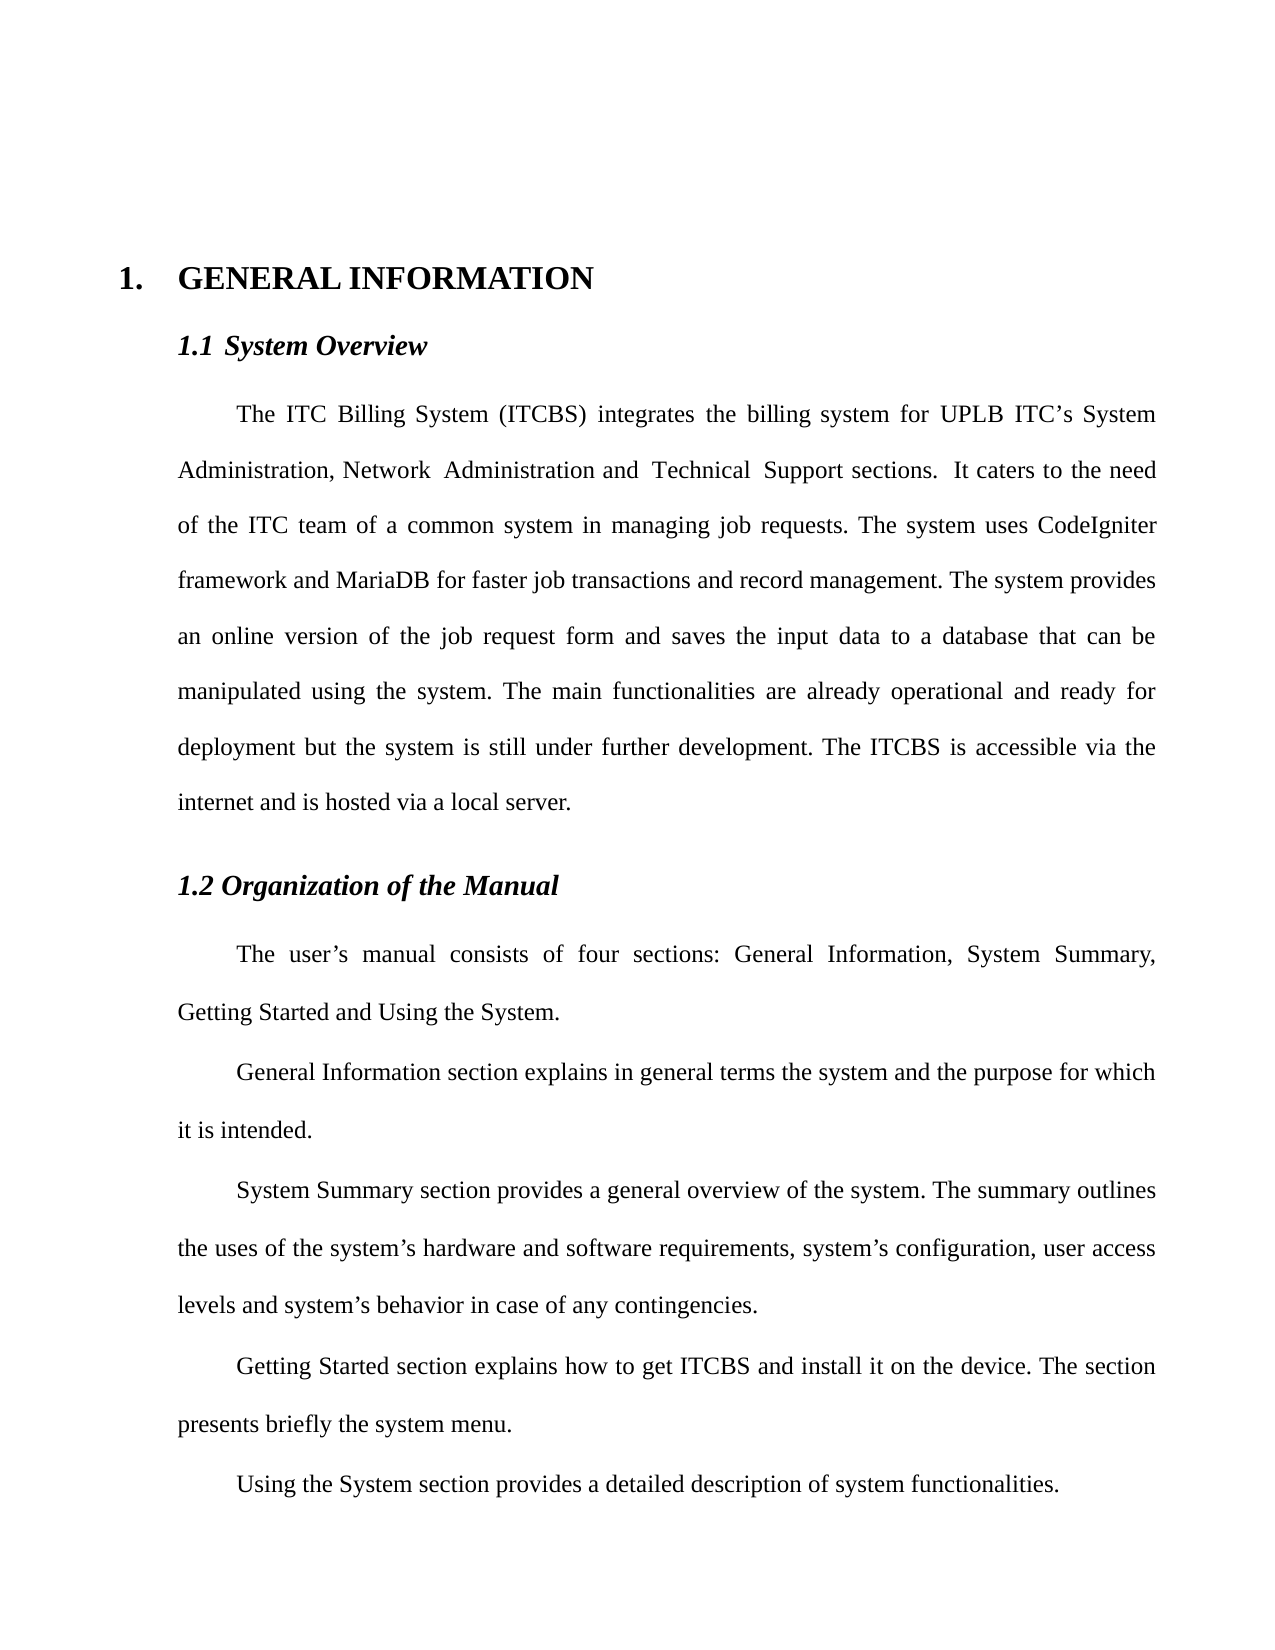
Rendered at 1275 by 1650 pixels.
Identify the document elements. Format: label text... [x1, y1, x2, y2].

text Getting Started section explains how to get ITCBS and install it on the device. The section presents briefly the system menu. [177, 1351, 1157, 1437]
list The ITC Billing System (ITCBS) integrates the billing system for UPLB ITC’s System Administration, Network Administration and Technical Support sections. It caters to the need of the ITC team of a common system in managing job requests. The system uses CodeIgniter framework and MariaDB for faster job transactions and record management. The system provides an online version of the job request form and saves the input data to a database that can be manipulated using the system. The main functionalities are already operational and ready for deployment but the system is still under further development. The ITCBS is accessible via the internet and is hosted via a local server. [177, 399, 1157, 816]
text System Summary section provides a general overview of the system. The summary outlines the uses of the system’s hardware and software requirements, system’s configuration, user access levels and system’s behavior in case of any contingencies. [177, 1176, 1157, 1319]
text General Information section explains in general terms the system and the purpose for which it is intended. [177, 1057, 1157, 1144]
text Using the System section provides a detailed description of system functionalities. [177, 1469, 1157, 1498]
text The user’s manual consists of four sections: General Information, System Summary, Getting Started and Using the System. [177, 939, 1157, 1026]
subtitle 1.2 Organization of the Manual [177, 868, 1157, 901]
subtitle 1.1 System Overview [177, 328, 1157, 361]
subtitle GENERAL INFORMATION [118, 258, 1157, 296]
